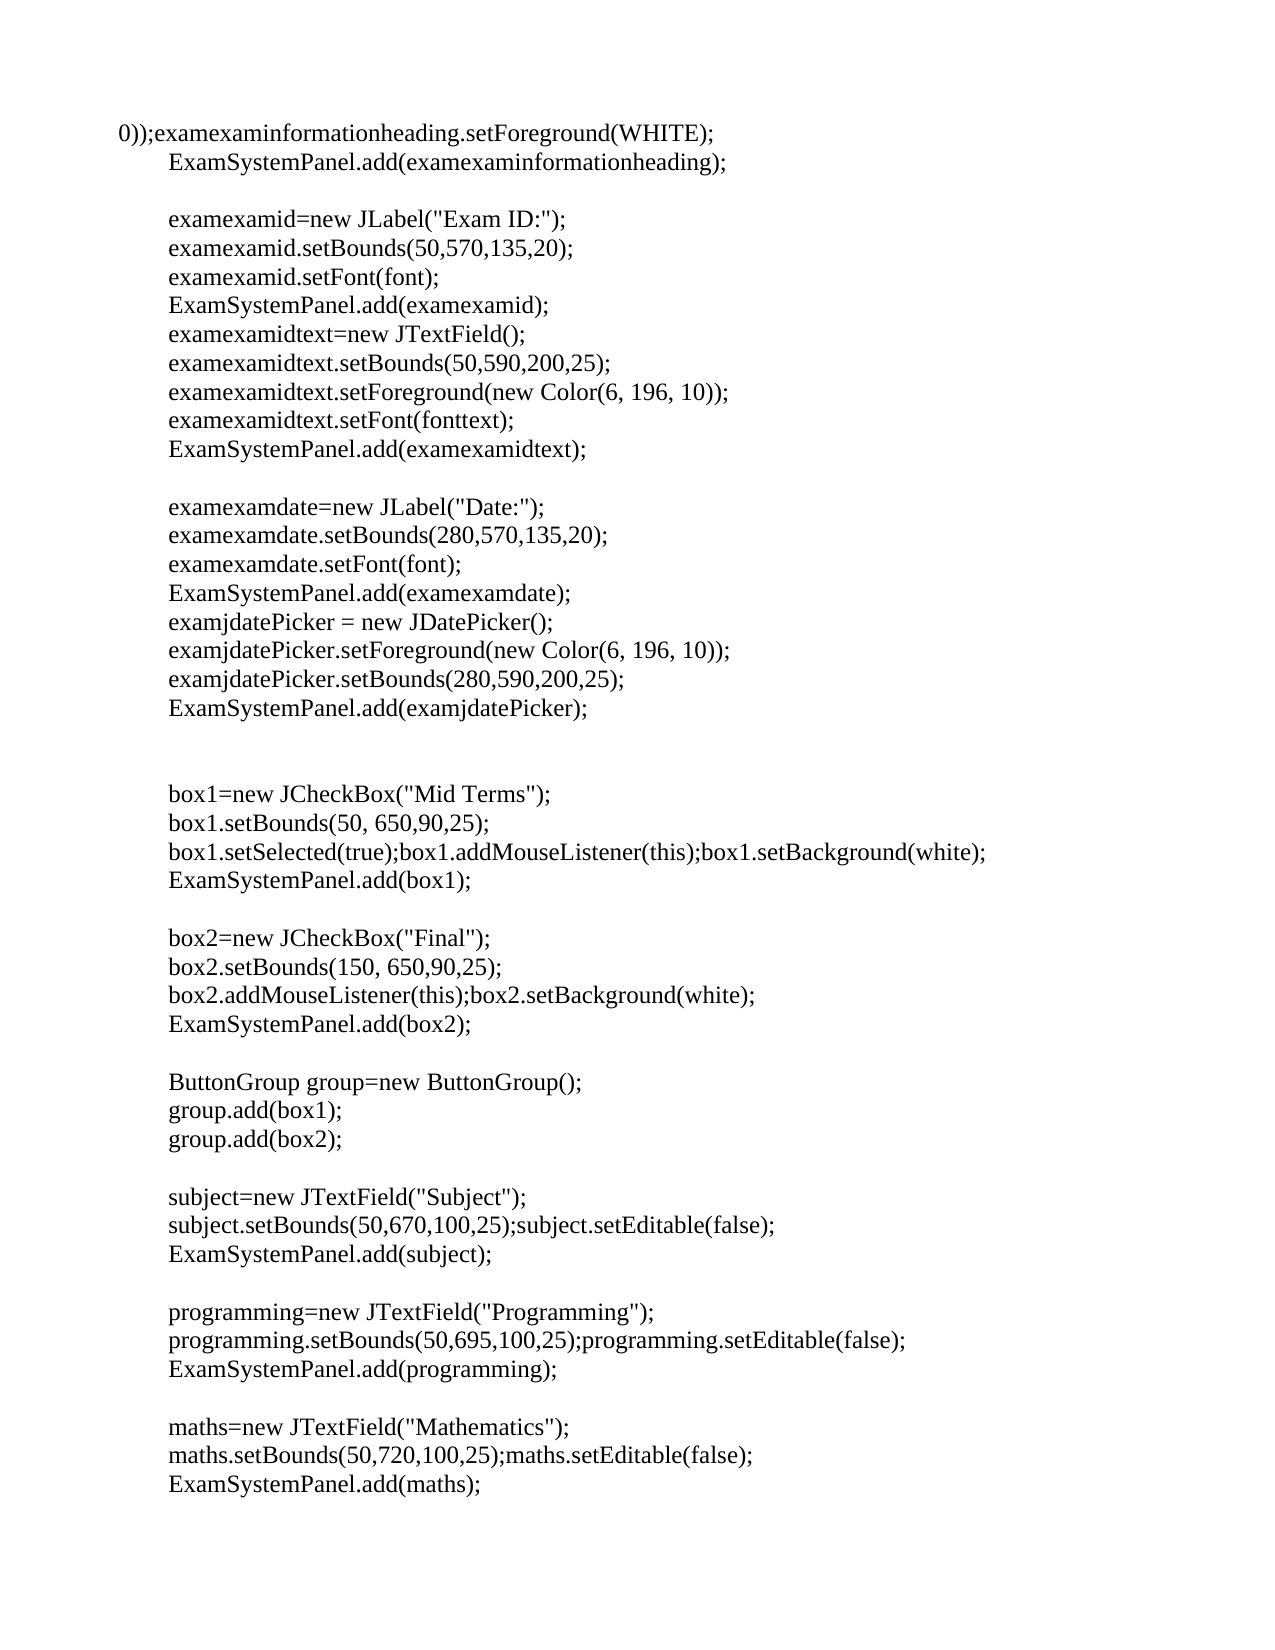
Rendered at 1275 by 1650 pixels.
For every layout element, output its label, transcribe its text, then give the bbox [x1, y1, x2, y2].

text examexamid.setFont(font); [118, 262, 1157, 291]
text examexamdate.setFont(font); [118, 549, 1157, 578]
text subject.setBounds(50,670,100,25);subject.setEditable(false); [118, 1211, 1157, 1239]
text ButtonGroup group=new ButtonGroup(); [118, 1067, 1157, 1096]
text subject=new JTextField("Subject"); [118, 1182, 1157, 1211]
text group.add(box2); [118, 1124, 1157, 1153]
text examexamid.setBounds(50,570,135,20); [118, 233, 1157, 262]
text examexamid=new JLabel("Exam ID:"); [118, 204, 1157, 233]
text ExamSystemPanel.add(box2); [118, 1009, 1157, 1038]
text 0));examexaminformationheading.setForeground(WHITE); [118, 118, 1157, 147]
text examexamidtext=new JTextField(); [118, 319, 1157, 348]
text box2=new JCheckBox("Final"); [118, 923, 1157, 952]
text programming.setBounds(50,695,100,25);programming.setEditable(false); [118, 1326, 1157, 1354]
text maths=new JTextField("Mathematics"); [118, 1412, 1157, 1441]
text ExamSystemPanel.add(subject); [118, 1239, 1157, 1268]
text ExamSystemPanel.add(maths); [118, 1469, 1157, 1498]
text ExamSystemPanel.add(examexamdate); [118, 578, 1157, 607]
text ExamSystemPanel.add(examexamidtext); [118, 434, 1157, 463]
text programming=new JTextField("Programming"); [118, 1297, 1157, 1326]
text ExamSystemPanel.add(box1); [118, 866, 1157, 894]
text maths.setBounds(50,720,100,25);maths.setEditable(false); [118, 1441, 1157, 1469]
text ExamSystemPanel.add(examjdatePicker); [118, 693, 1157, 722]
text examjdatePicker.setForeground(new Color(6, 196, 10)); [118, 636, 1157, 664]
text box2.addMouseListener(this);box2.setBackground(white); [118, 981, 1157, 1009]
text ExamSystemPanel.add(examexamid); [118, 291, 1157, 319]
text ExamSystemPanel.add(examexaminformationheading); [118, 147, 1157, 176]
text box2.setBounds(150, 650,90,25); [118, 952, 1157, 981]
text examexamidtext.setFont(fonttext); [118, 406, 1157, 434]
text examexamdate=new JLabel("Date:"); [118, 492, 1157, 521]
text group.add(box1); [118, 1096, 1157, 1124]
text ExamSystemPanel.add(programming); [118, 1354, 1157, 1383]
text examjdatePicker.setBounds(280,590,200,25); [118, 664, 1157, 693]
text examexamidtext.setForeground(new Color(6, 196, 10)); [118, 377, 1157, 406]
text box1.setSelected(true);box1.addMouseListener(this);box1.setBackground(white); [118, 837, 1157, 866]
text box1.setBounds(50, 650,90,25); [118, 808, 1157, 837]
text examexamdate.setBounds(280,570,135,20); [118, 521, 1157, 549]
text box1=new JCheckBox("Mid Terms"); [118, 779, 1157, 808]
text examjdatePicker = new JDatePicker(); [118, 607, 1157, 636]
text examexamidtext.setBounds(50,590,200,25); [118, 348, 1157, 377]
